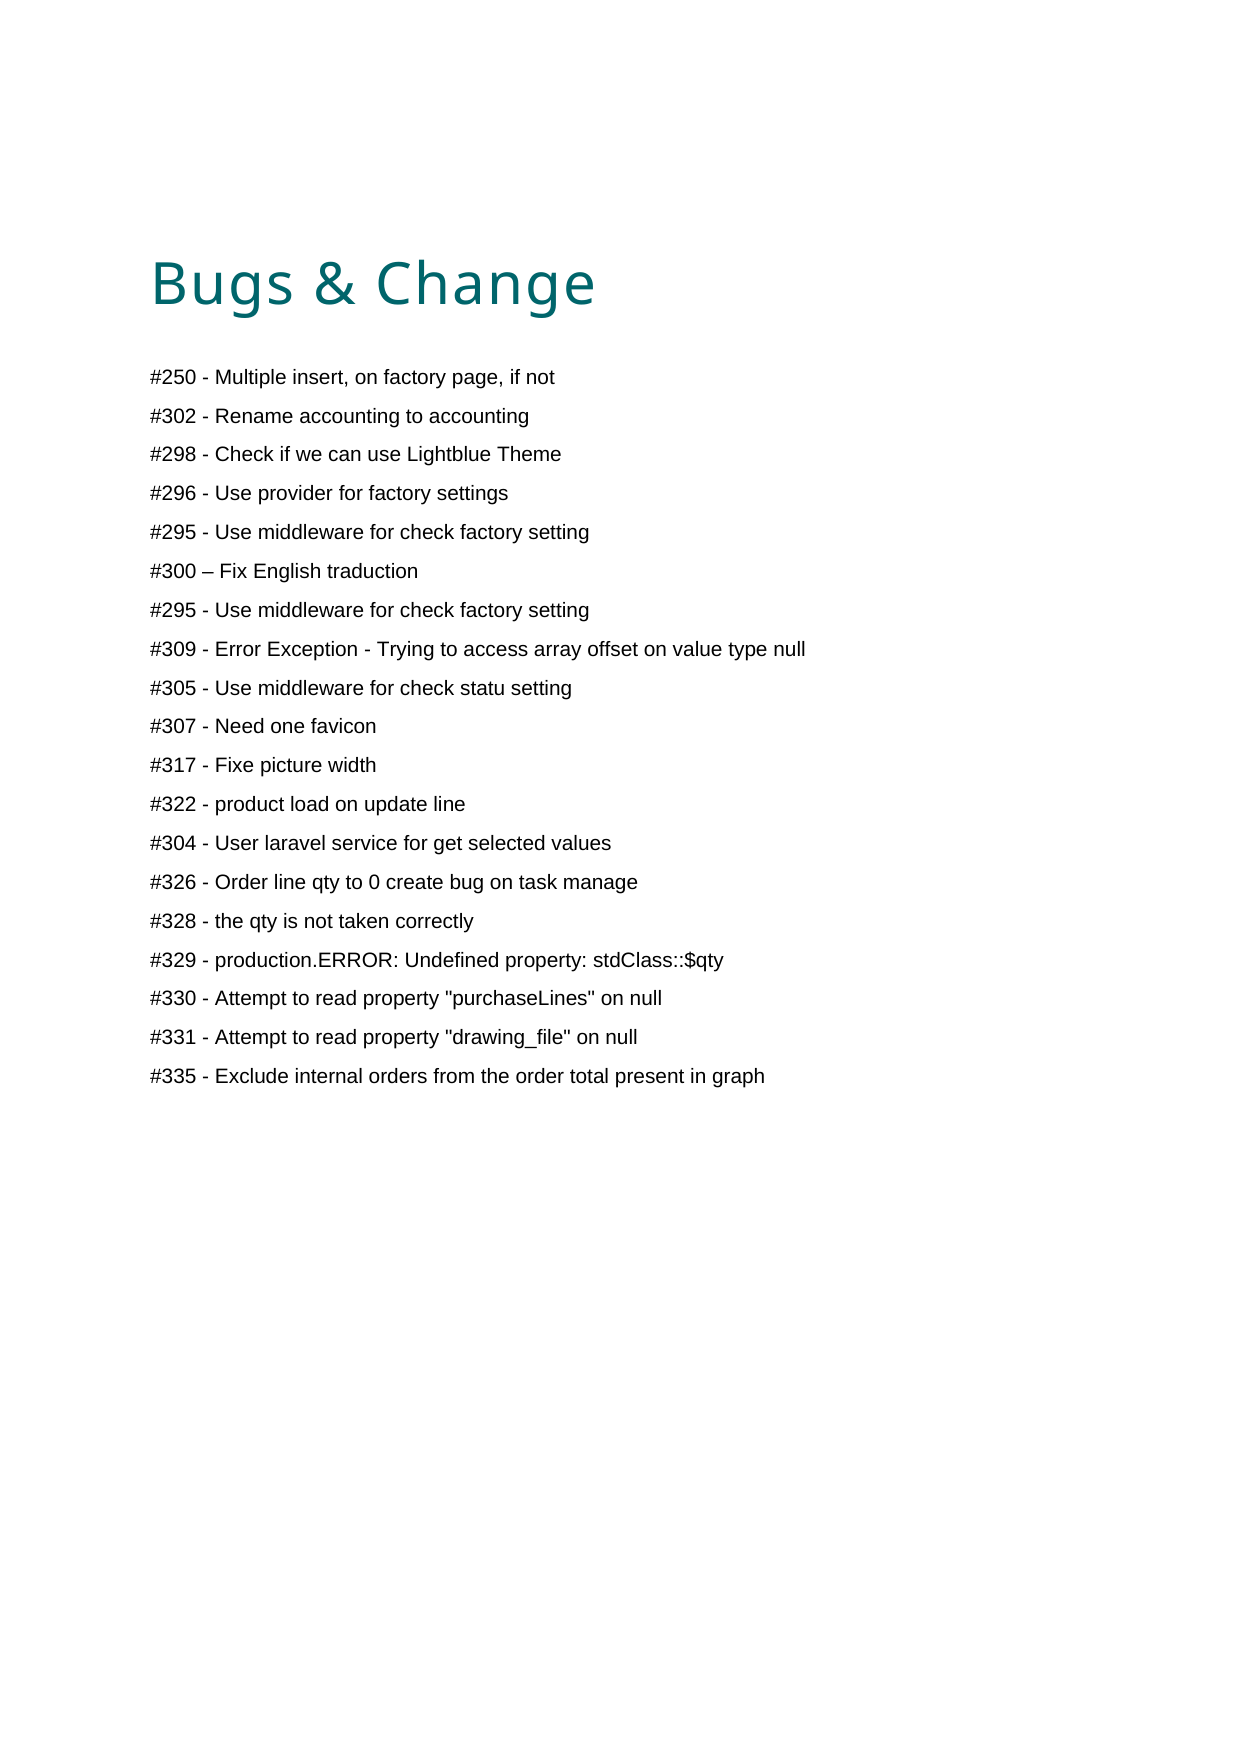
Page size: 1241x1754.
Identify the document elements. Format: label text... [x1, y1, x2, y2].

text #305 - Use middleware for check statu setting [150, 675, 1090, 699]
text #300 – Fix English traduction [150, 559, 1090, 583]
text #329 - production.ERROR: Undefined property: stdClass::$qty [150, 947, 1090, 971]
text #250 - Multiple insert, on factory page, if not [150, 364, 1090, 388]
text #298 - Check if we can use Lightblue Theme [150, 442, 1090, 466]
text #330 - Attempt to read property "purchaseLines" on null [150, 986, 1090, 1010]
text #307 - Need one favicon [150, 714, 1090, 738]
text #328 - the qty is not taken correctly [150, 908, 1090, 932]
text #295 - Use middleware for check factory setting [150, 520, 1090, 544]
text #309 - Error Exception - Trying to access array offset on value type null [150, 637, 1090, 661]
text #326 - Order line qty to 0 create bug on task manage [150, 870, 1090, 894]
text #322 - product load on update line [150, 792, 1090, 816]
text #335 - Exclude internal orders from the order total present in graph [150, 1064, 1090, 1088]
text #331 - Attempt to read property "drawing_file" on null [150, 1025, 1090, 1049]
text #304 - User laravel service for get selected values [150, 831, 1090, 855]
text #296 - Use provider for factory settings [150, 481, 1090, 505]
text #317 - Fixe picture width [150, 753, 1090, 777]
text #302 - Rename accounting to accounting [150, 403, 1090, 427]
subtitle Bugs & Change [150, 242, 1090, 322]
text #295 - Use middleware for check factory setting [150, 598, 1090, 622]
